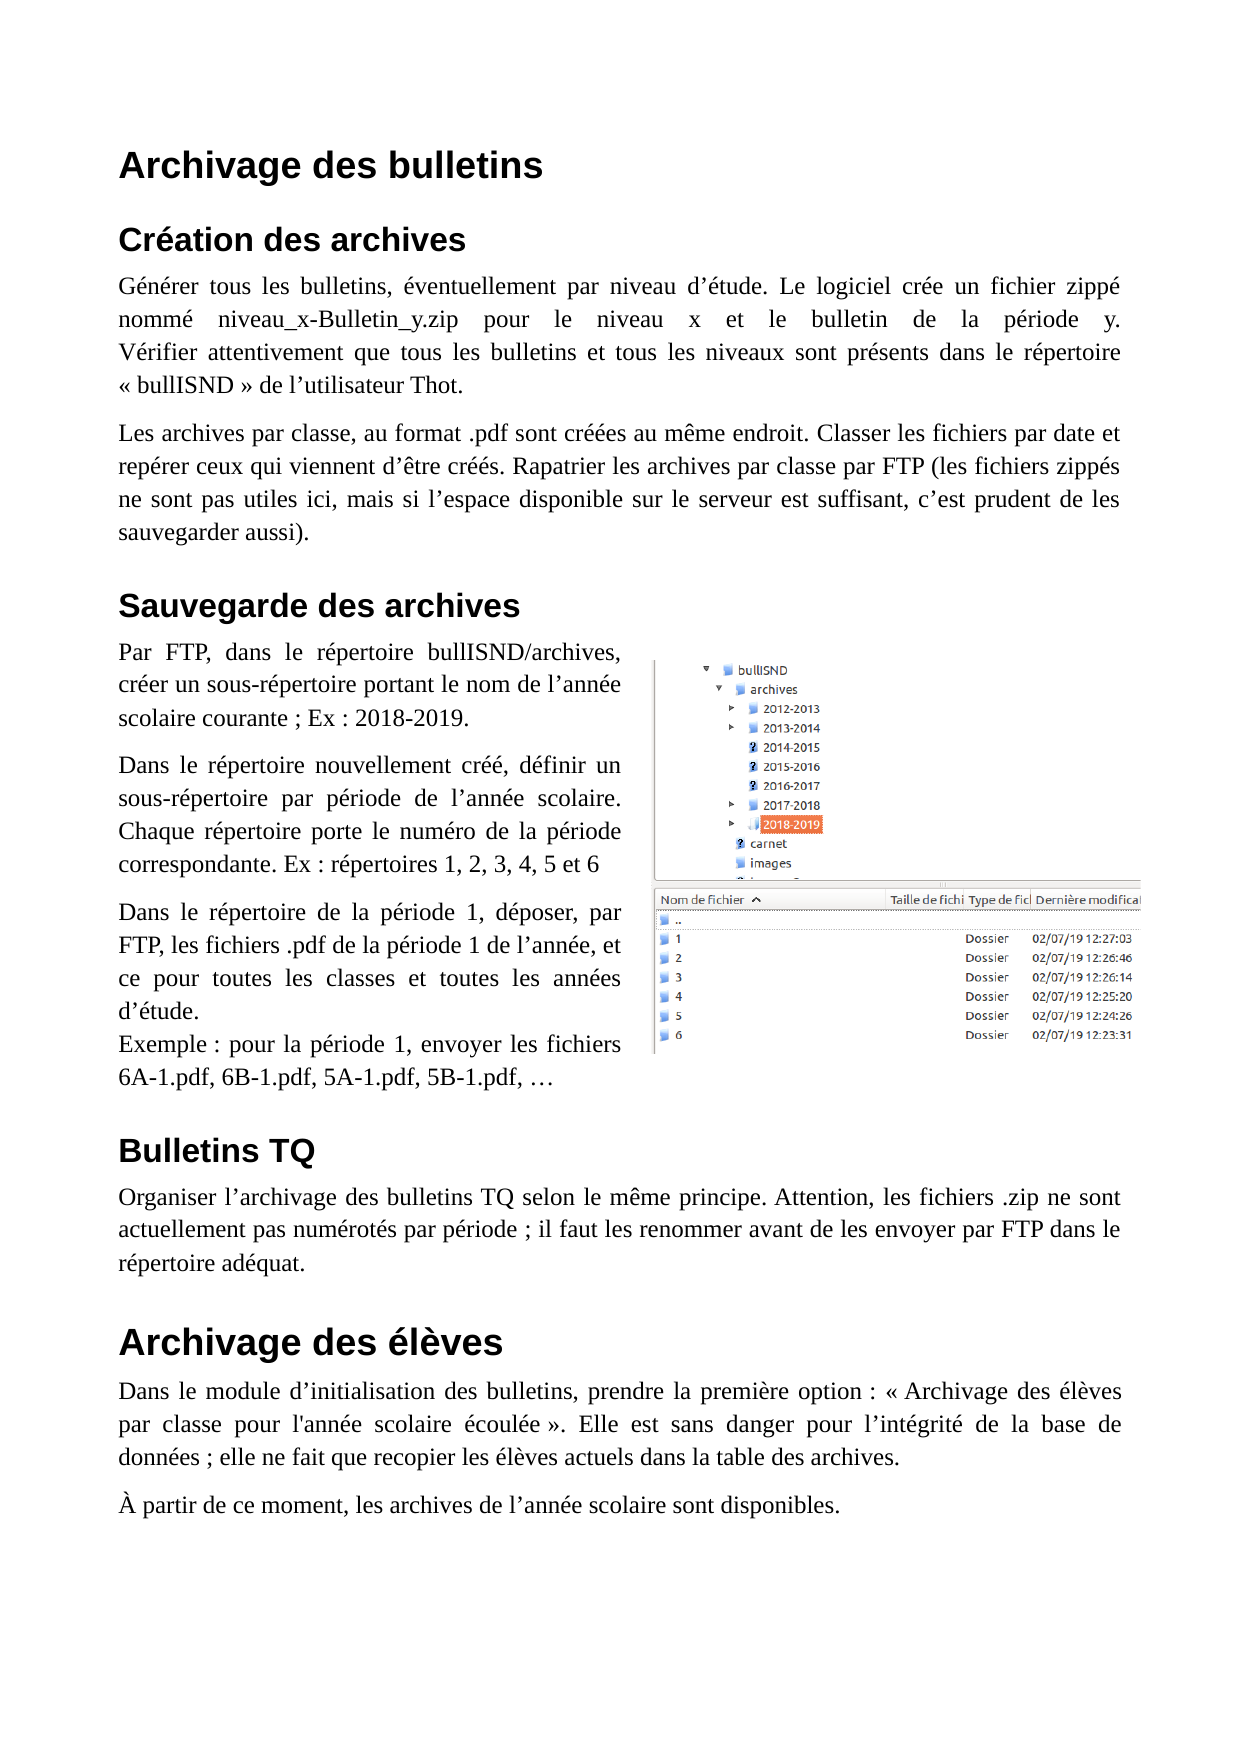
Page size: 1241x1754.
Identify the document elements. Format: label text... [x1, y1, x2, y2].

text Dans le répertoire de la période 1, déposer, par FTP, les fichiers .pdf de la période 1 de l’année, et ce pour toutes les classes et toutes les années d’étude. Exemple : pour la période 1, envoyer les fichiers 6A-1.pdf, 6B-1.pdf, 5A-1.pdf, 5B-1.pdf, … [118, 897, 1122, 1091]
text Par FTP, dans le répertoire bullISND/archives, créer un sous-répertoire portant le nom de l’année scolaire courante ; Ex : 2018-2019. [118, 637, 1122, 731]
picture [651, 660, 1141, 1054]
text Dans le répertoire nouvellement créé, définir un sous-répertoire par période de l’année scolaire. Chaque répertoire porte le numéro de la période correspondante. Ex : répertoires 1, 2, 3, 4, 5 et 6 [118, 750, 651, 878]
text À partir de ce moment, les archives de l’année scolaire sont disponibles. [118, 1490, 1122, 1519]
text Les archives par classe, au format .pdf sont créées au même endroit. Classer les fichiers par date et repérer ceux qui viennent d’être créés. Rapatrier les archives par classe par FTP (les fichiers zippés ne sont pas utiles ici, mais si l’espace disponible sur le serveur est suffisant, c’est prudent de les sauvegarder aussi). [118, 418, 1122, 546]
subtitle Création des archives [118, 220, 1122, 259]
subtitle Archivage des bulletins [118, 143, 1122, 187]
text Dans le module d’initialisation des bulletins, prendre la première option : « Archivage des élèves par classe pour l'année scolaire écoulée ». Elle est sans danger pour l’intégrité de la base de données ; elle ne fait que recopier les élèves actuels dans la table des archives. [118, 1376, 1122, 1471]
text Générer tous les bulletins, éventuellement par niveau d’étude. Le logiciel crée un fichier zippé nommé niveau_x-Bulletin_y.zip pour le niveau x et le bulletin de la période y. Vérifier attentivement que tous les bulletins et tous les niveaux sont présents dans le répertoire « bullISND » de l’utilisateur Thot. [118, 271, 1122, 399]
text Organiser l’archivage des bulletins TQ selon le même principe. Attention, les fichiers .zip ne sont actuellement pas numérotés par période ; il faut les renommer avant de les envoyer par FTP dans le répertoire adéquat. [118, 1182, 1122, 1276]
subtitle Archivage des élèves [118, 1320, 1122, 1364]
subtitle Sauvegarde des archives [118, 585, 1122, 624]
subtitle Bulletins TQ [118, 1130, 1122, 1169]
